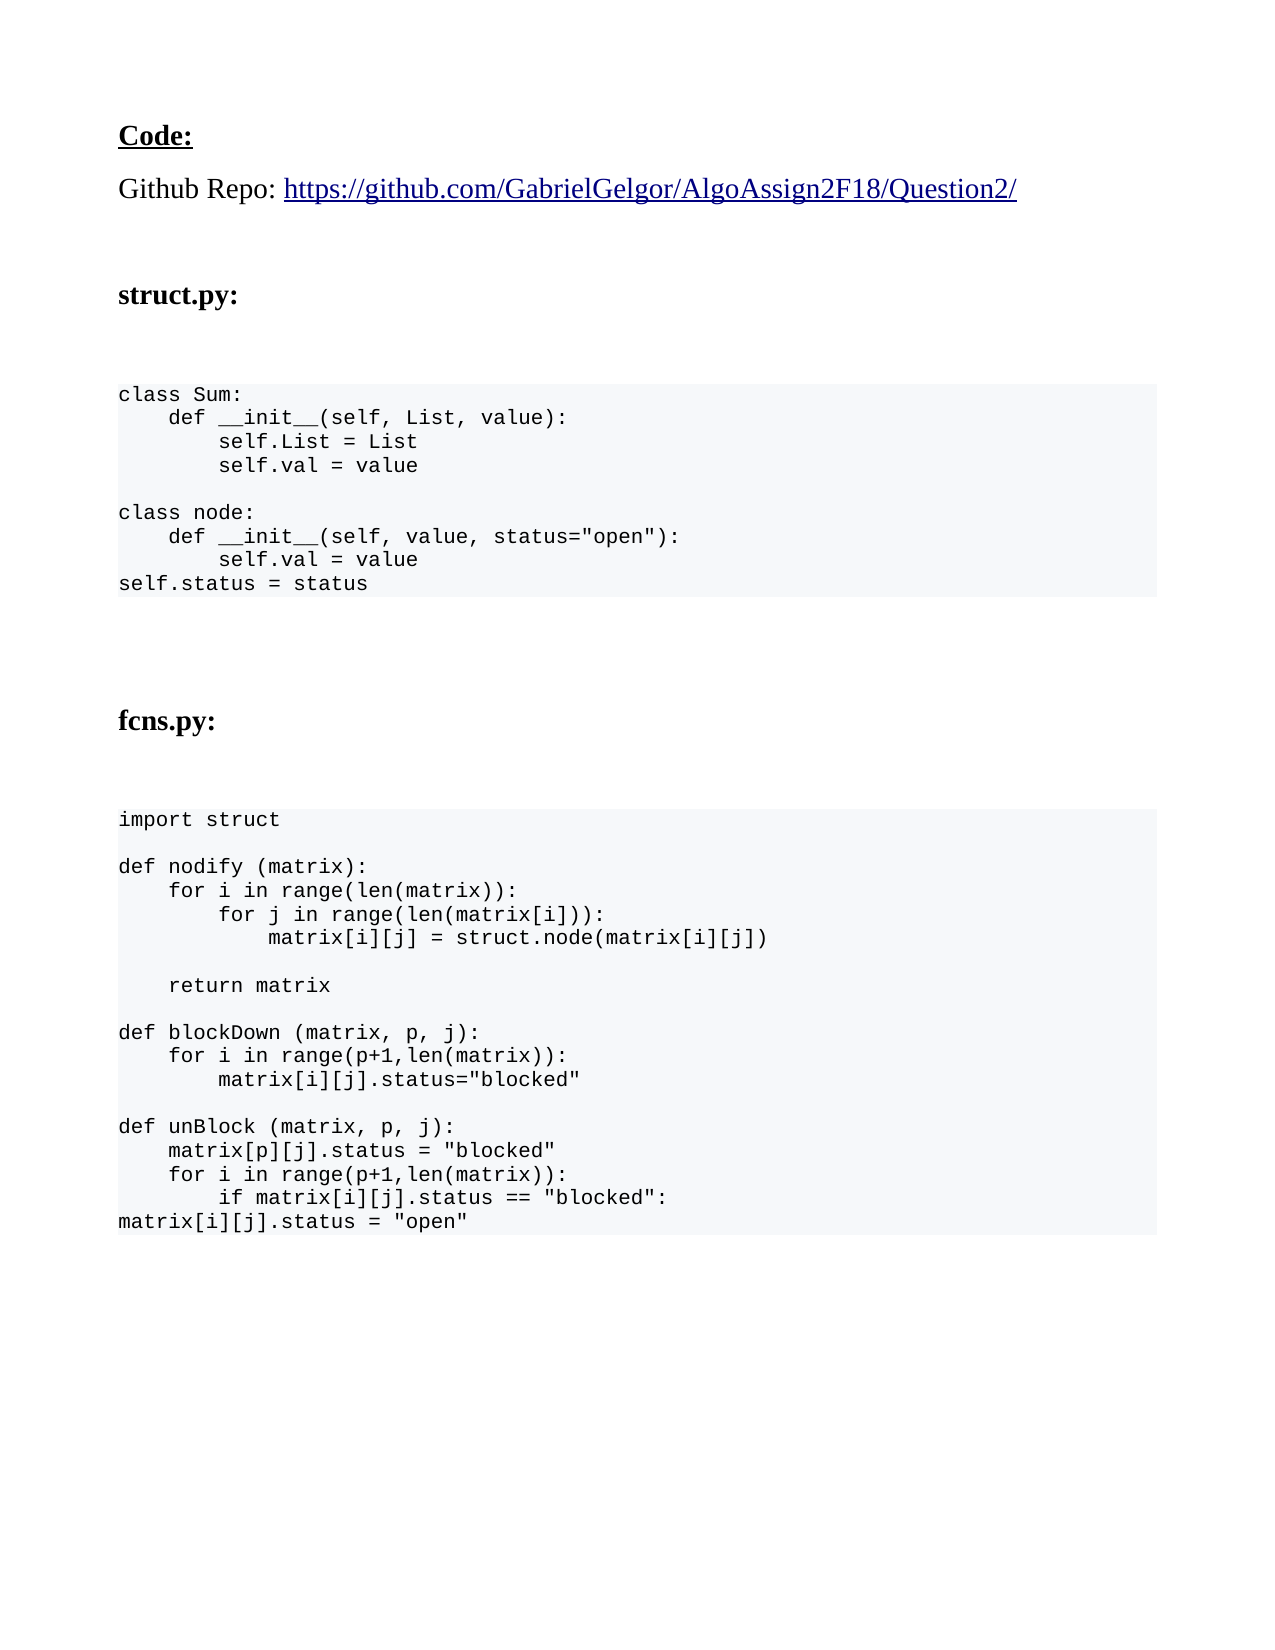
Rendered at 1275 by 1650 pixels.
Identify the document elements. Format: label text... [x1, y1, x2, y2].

text matrix[i][j].status="blocked" [118, 1069, 1157, 1093]
text for i in range(p+1,len(matrix)): [118, 1164, 1157, 1187]
text if matrix[i][j].status == "blocked": [118, 1187, 1157, 1211]
text self.val = value [118, 455, 1157, 478]
text for j in range(len(matrix[i])): [118, 904, 1157, 927]
text def __init__(self, value, status="open"): [118, 526, 1157, 549]
text self.status = status [118, 573, 1157, 597]
text fcns.py: [118, 703, 1157, 736]
text def nodify (matrix): [118, 856, 1157, 880]
text def __init__(self, List, value): [118, 407, 1157, 431]
text for i in range(len(matrix)): [118, 880, 1157, 904]
text self.List = List [118, 431, 1157, 455]
text return matrix [118, 974, 1157, 998]
text self.val = value [118, 549, 1157, 573]
text class Sum: [118, 384, 1157, 407]
text for i in range(p+1,len(matrix)): [118, 1046, 1157, 1069]
text matrix[i][j] = struct.node(matrix[i][j]) [118, 927, 1157, 951]
text struct.py: [118, 277, 1157, 311]
text import struct [118, 809, 1157, 833]
text Github Repo: https://github.com/GabrielGelgor/AlgoAssign2F18/Question2/ [118, 171, 1157, 205]
text matrix[p][j].status = "blocked" [118, 1140, 1157, 1164]
text def blockDown (matrix, p, j): [118, 1022, 1157, 1046]
text Code: [118, 118, 1157, 152]
text matrix[i][j].status = "open" [118, 1211, 1157, 1235]
text class node: [118, 502, 1157, 526]
text def unBlock (matrix, p, j): [118, 1116, 1157, 1140]
